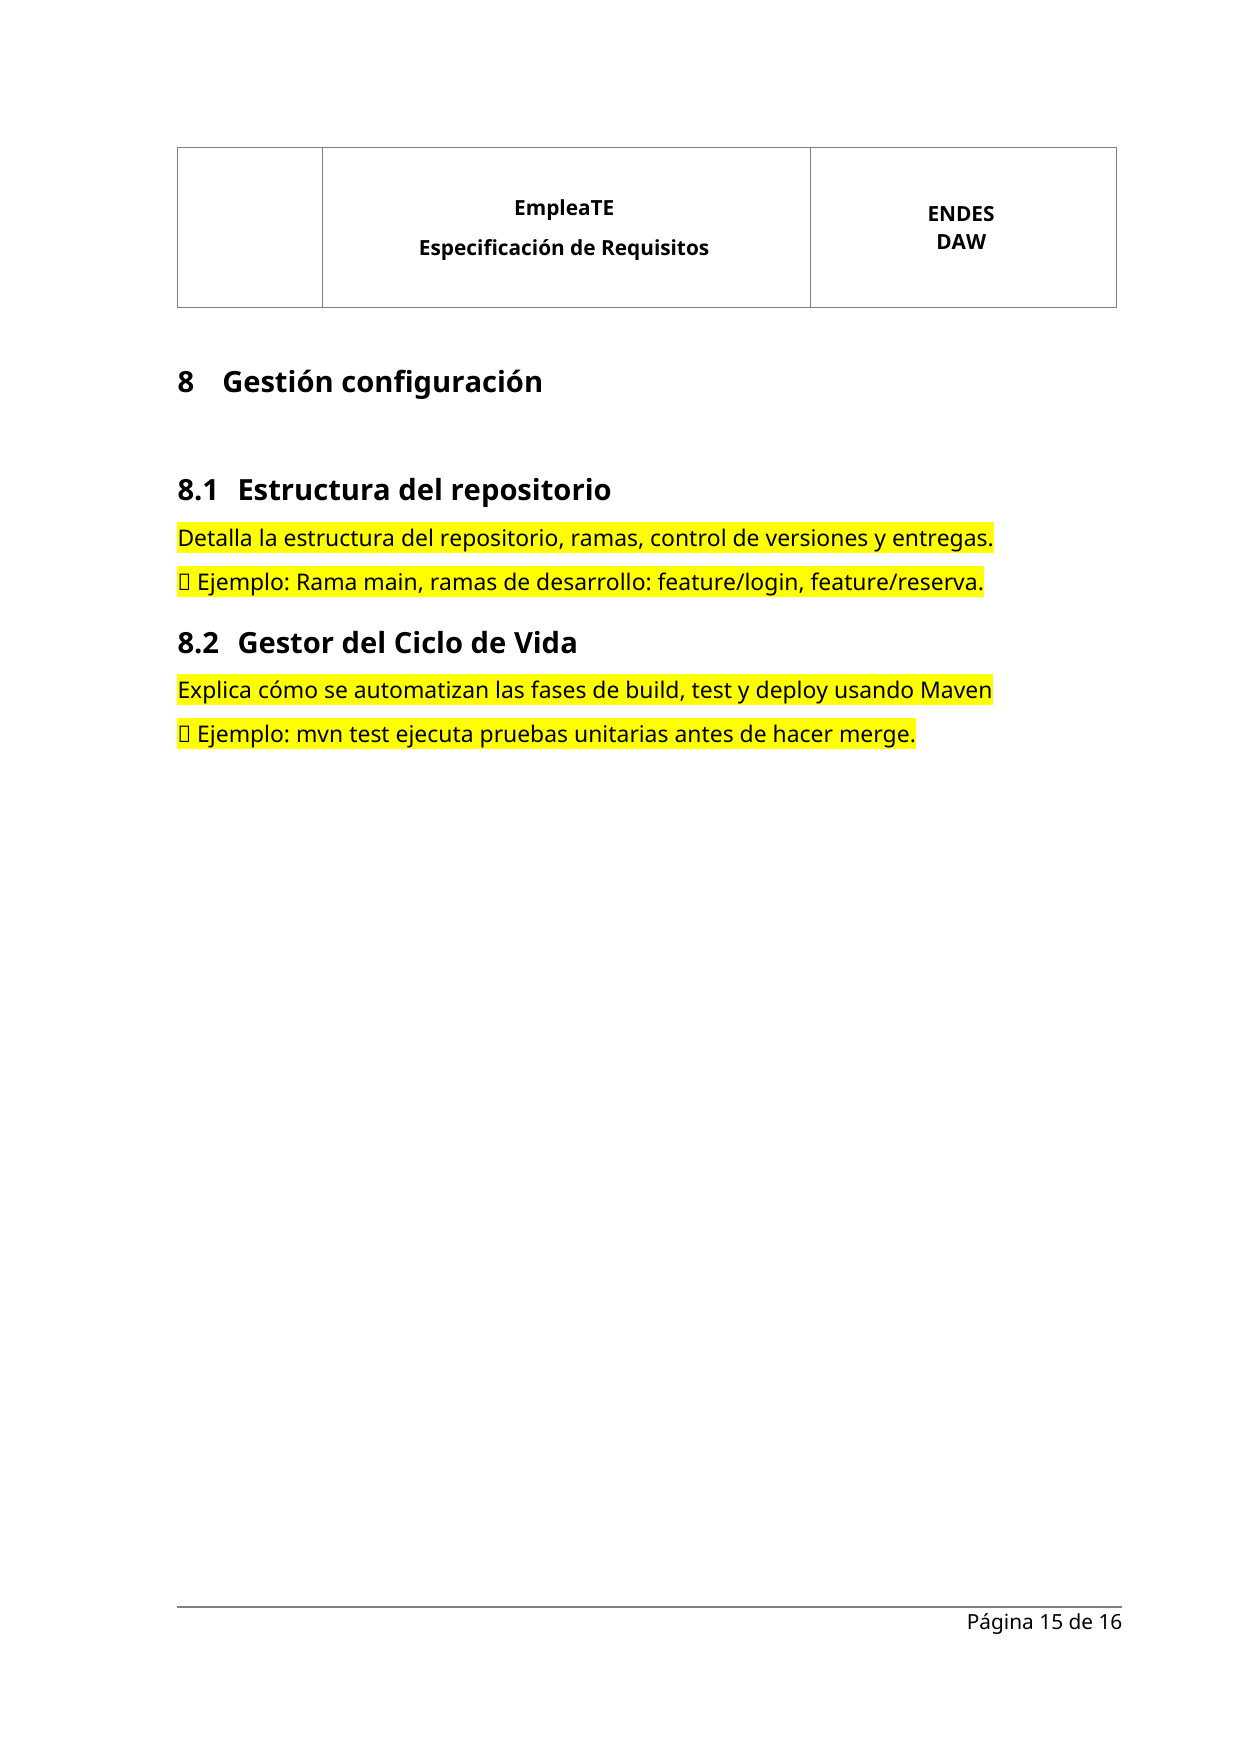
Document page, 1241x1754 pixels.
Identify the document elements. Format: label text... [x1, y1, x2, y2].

subtitle Gestión configuración [177, 361, 1122, 401]
text 🔹 Ejemplo: mvn test ejecuta pruebas unitarias antes de hacer merge. [177, 718, 1122, 749]
subtitle Gestor del Ciclo de Vida [177, 622, 1122, 662]
text Explica cómo se automatizan las fases de build, test y deploy usando Maven [177, 674, 1122, 705]
text Detalla la estructura del repositorio, ramas, control de versiones y entregas. [177, 522, 1122, 553]
subtitle Estructura del repositorio [177, 470, 1122, 509]
text 🔹 Ejemplo: Rama main, ramas de desarrollo: feature/login, feature/reserva. [177, 566, 1122, 597]
